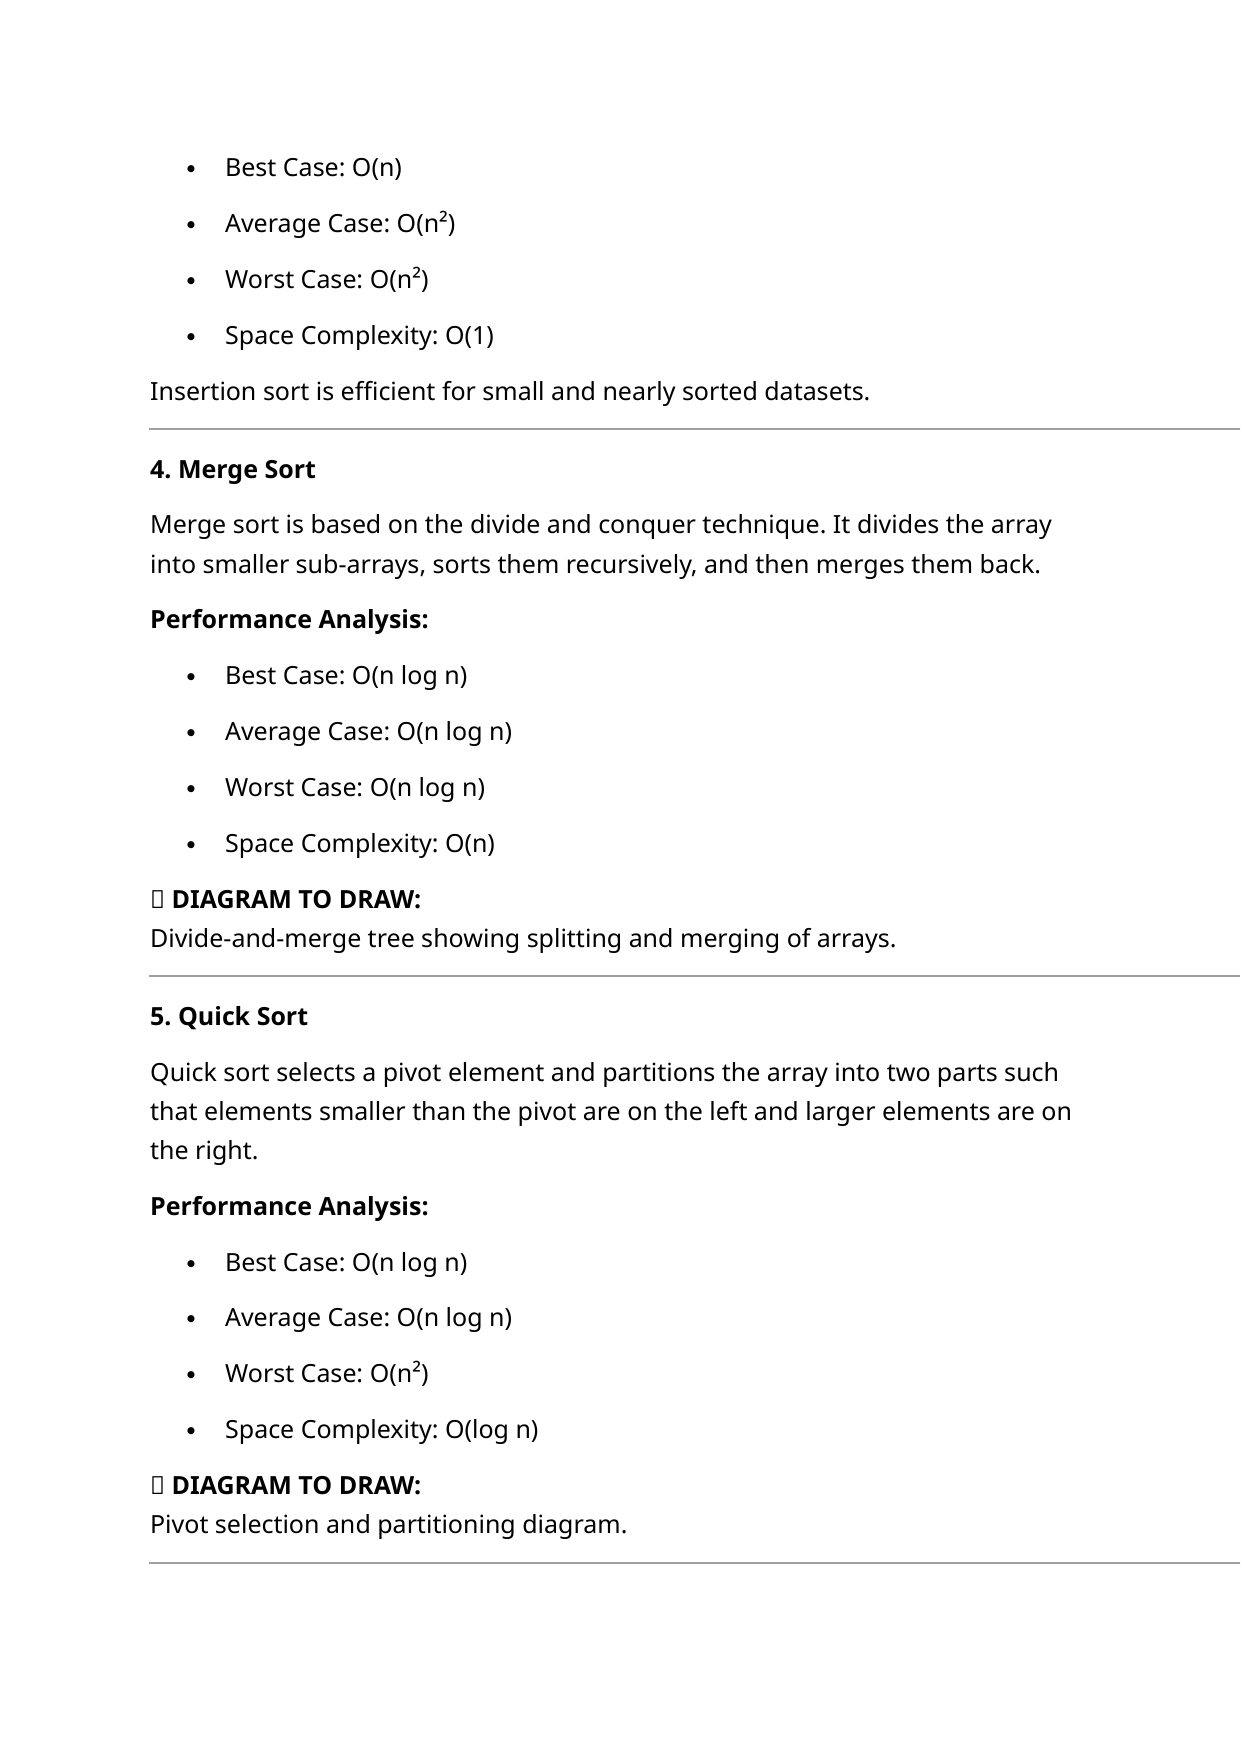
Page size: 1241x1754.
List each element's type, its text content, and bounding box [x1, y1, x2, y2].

list Worst Case: O(n²) [187, 262, 1090, 296]
list Space Complexity: O(log n) [187, 1412, 1090, 1446]
text Performance Analysis: [150, 602, 1090, 636]
list Space Complexity: O(n) [187, 825, 1090, 859]
text Performance Analysis: [150, 1188, 1090, 1222]
list Worst Case: O(n log n) [187, 769, 1090, 804]
list Best Case: O(n log n) [187, 1244, 1090, 1278]
list Average Case: O(n log n) [187, 1300, 1090, 1334]
list Average Case: O(n log n) [187, 714, 1090, 748]
text 5. Quick Sort [150, 998, 1090, 1032]
list Best Case: O(n log n) [187, 658, 1090, 692]
list Worst Case: O(n²) [187, 1356, 1090, 1390]
list Space Complexity: O(1) [187, 317, 1090, 352]
list Average Case: O(n²) [187, 206, 1090, 240]
text Insertion sort is efficient for small and nearly sorted datasets. [150, 373, 1090, 407]
text Merge sort is based on the divide and conquer technique. It divides the array into smaller sub-arrays, sorts them recursively, and then merges them back. [150, 507, 1090, 580]
list Best Case: O(n) [187, 150, 1090, 184]
text 📌 DIAGRAM TO DRAW: Divide-and-merge tree showing splitting and merging of arrays. [150, 881, 1090, 954]
text 4. Merge Sort [150, 451, 1090, 485]
text Quick sort selects a pivot element and partitions the array into two parts such that elements smaller than the pivot are on the left and larger elements are on the right. [150, 1054, 1090, 1167]
text 📌 DIAGRAM TO DRAW: Pivot selection and partitioning diagram. [150, 1467, 1090, 1541]
